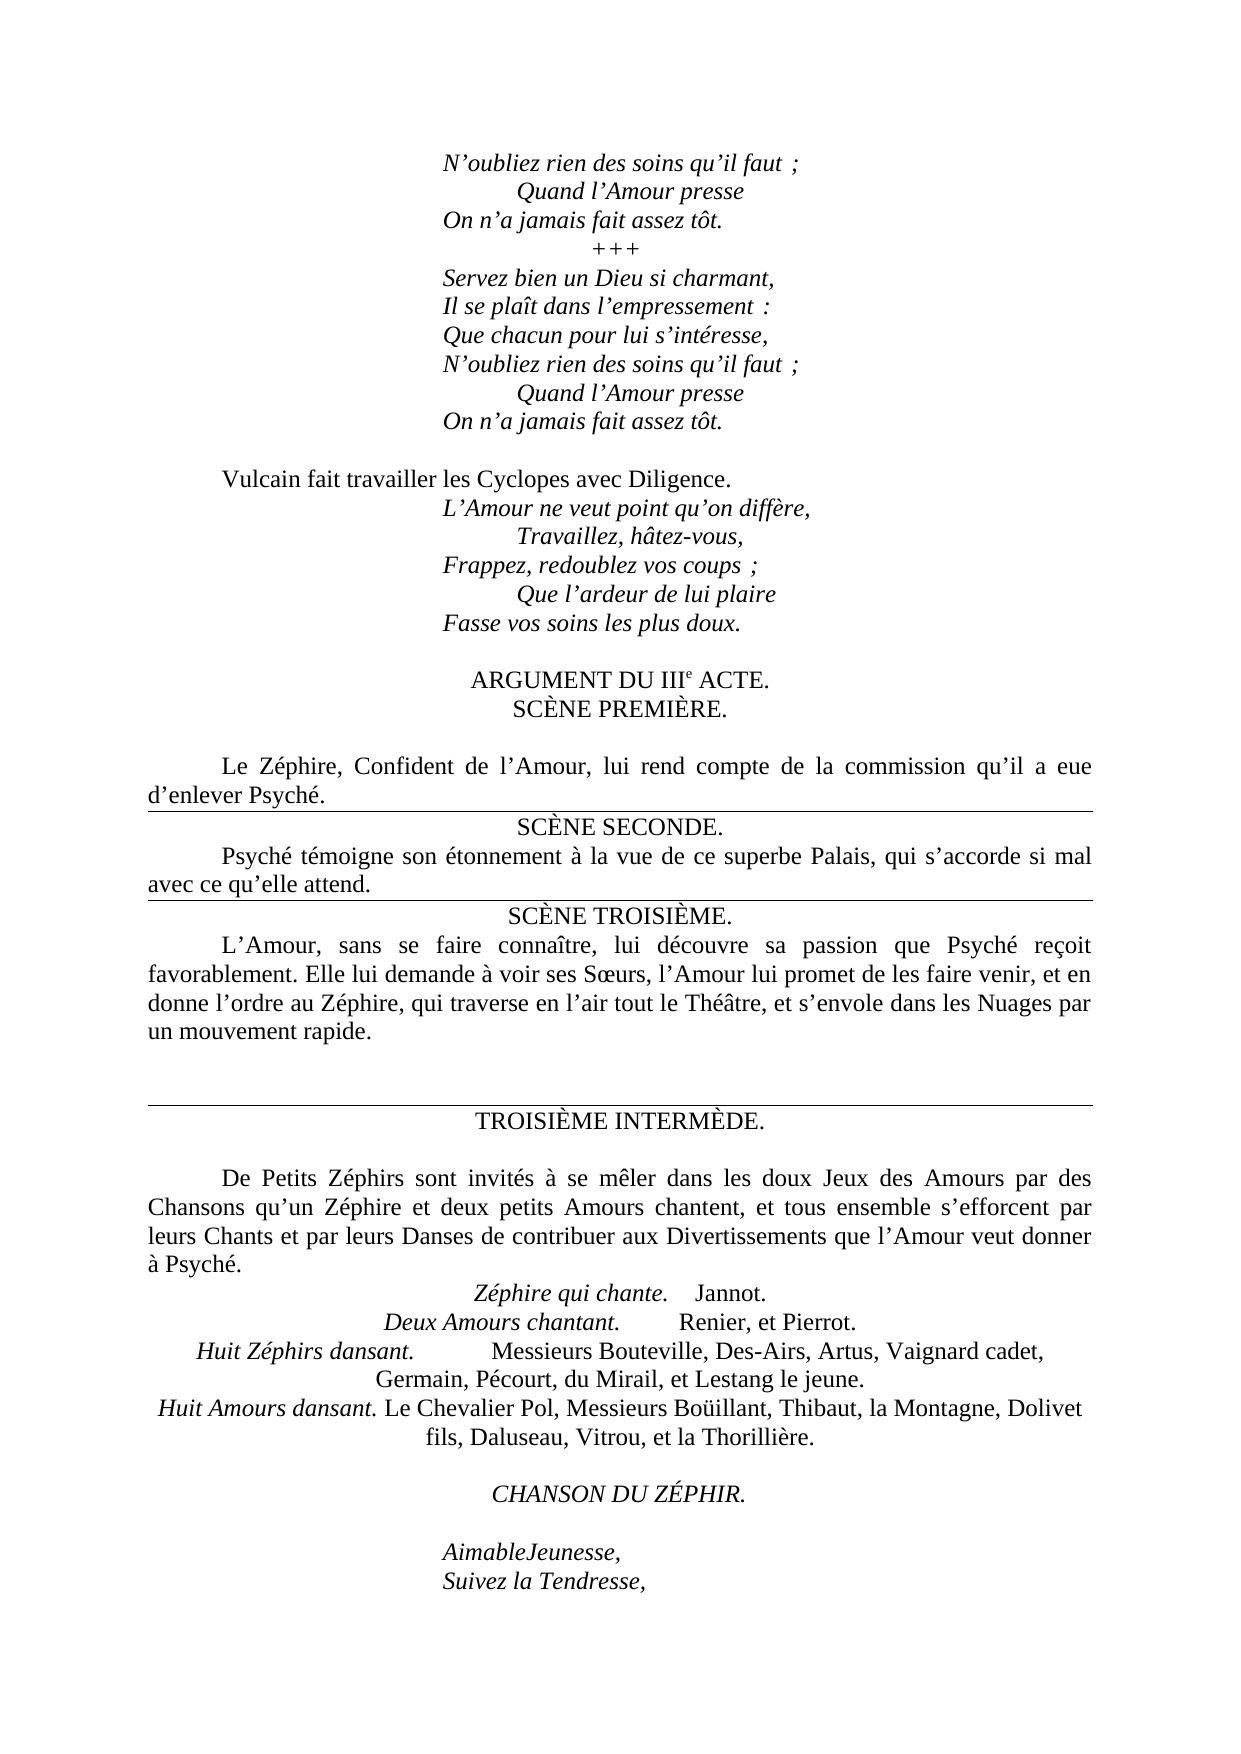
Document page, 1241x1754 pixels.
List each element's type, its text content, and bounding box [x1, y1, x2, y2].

text SCÈNE PREMIÈRE. [148, 694, 1093, 723]
text SCÈNE SECONDE. [148, 812, 1093, 841]
text Deux Amours chantant. Renier, et Pierrot. [148, 1307, 1093, 1336]
text Suivez la Tendresse, [148, 1566, 1093, 1594]
text L’Amour ne veut point qu’on diffère, [148, 493, 1093, 521]
text On n’a jamais fait assez tôt. [369, 406, 1093, 435]
text AimableJeunesse, [148, 1537, 1093, 1566]
text L’Amour, sans se faire connaître, lui découvre sa passion que Psyché reçoit favorablement. Elle lui demande à voir ses Sœurs, l’Amour lui promet de les faire venir, et en donne l’ordre au Zéphire, qui traverse en l’air tout le Théâtre, et s’envole dans les Nuages par un mouvement rapide. [148, 930, 1093, 1045]
text Quand l’Amour presse [369, 176, 1093, 205]
text TROISIÈME INTERMÈDE. [148, 1106, 1093, 1134]
text Vulcain fait travailler les Cyclopes avec Diligence. [148, 464, 1093, 493]
text ARGUMENT DU IIIe ACTE. [148, 665, 1093, 694]
text Fasse vos soins les plus doux. [148, 608, 1093, 636]
text SCÈNE TROISIÈME. [148, 901, 1093, 930]
text Huit Amours dansant. Le Chevalier Pol, Messieurs Boüillant, Thibaut, la Montagne, Dolivet fils, Daluseau, Vitrou, et la Thorillière. [148, 1393, 1093, 1451]
text Zéphire qui chante. Jannot. [148, 1278, 1093, 1307]
text On n’a jamais fait assez tôt. [369, 205, 1093, 234]
text N’oubliez rien des soins qu’il faut ; [369, 349, 1093, 378]
text Servez bien un Dieu si charmant, [369, 263, 1093, 291]
text Huit Zéphirs dansant. Messieurs Bouteville, Des-Airs, Artus, Vaignard cadet, Germain, Pécourt, du Mirail, et Lestang le jeune. [148, 1336, 1093, 1393]
text Que chacun pour lui s’intéresse, [369, 320, 1093, 349]
text Frappez, redoublez vos coups ; [148, 550, 1093, 579]
text De Petits Zéphirs sont invités à se mêler dans les doux Jeux des Amours par des Chansons qu’un Zéphire et deux petits Amours chantent, et tous ensemble s’efforcent par leurs Chants et par leurs Danses de contribuer aux Divertissements que l’Amour veut donner à Psyché. [148, 1163, 1093, 1278]
text CHANSON DU ZÉPHIR. [148, 1479, 1093, 1508]
text Travaillez, hâtez-vous, [148, 521, 1093, 550]
text N’oubliez rien des soins qu’il faut ; [369, 148, 1093, 176]
text Psyché témoigne son étonnement à la vue de ce superbe Palais, qui s’accorde si mal avec ce qu’elle attend. [148, 841, 1093, 900]
text Il se plaît dans l’empressement : [369, 291, 1093, 320]
text Quand l’Amour presse [369, 378, 1093, 406]
text +++ [369, 234, 1093, 263]
text Que l’ardeur de lui plaire [148, 579, 1093, 608]
text Le Zéphire, Confident de l’Amour, lui rend compte de la commission qu’il a eue d’enlever Psyché. [148, 751, 1093, 811]
